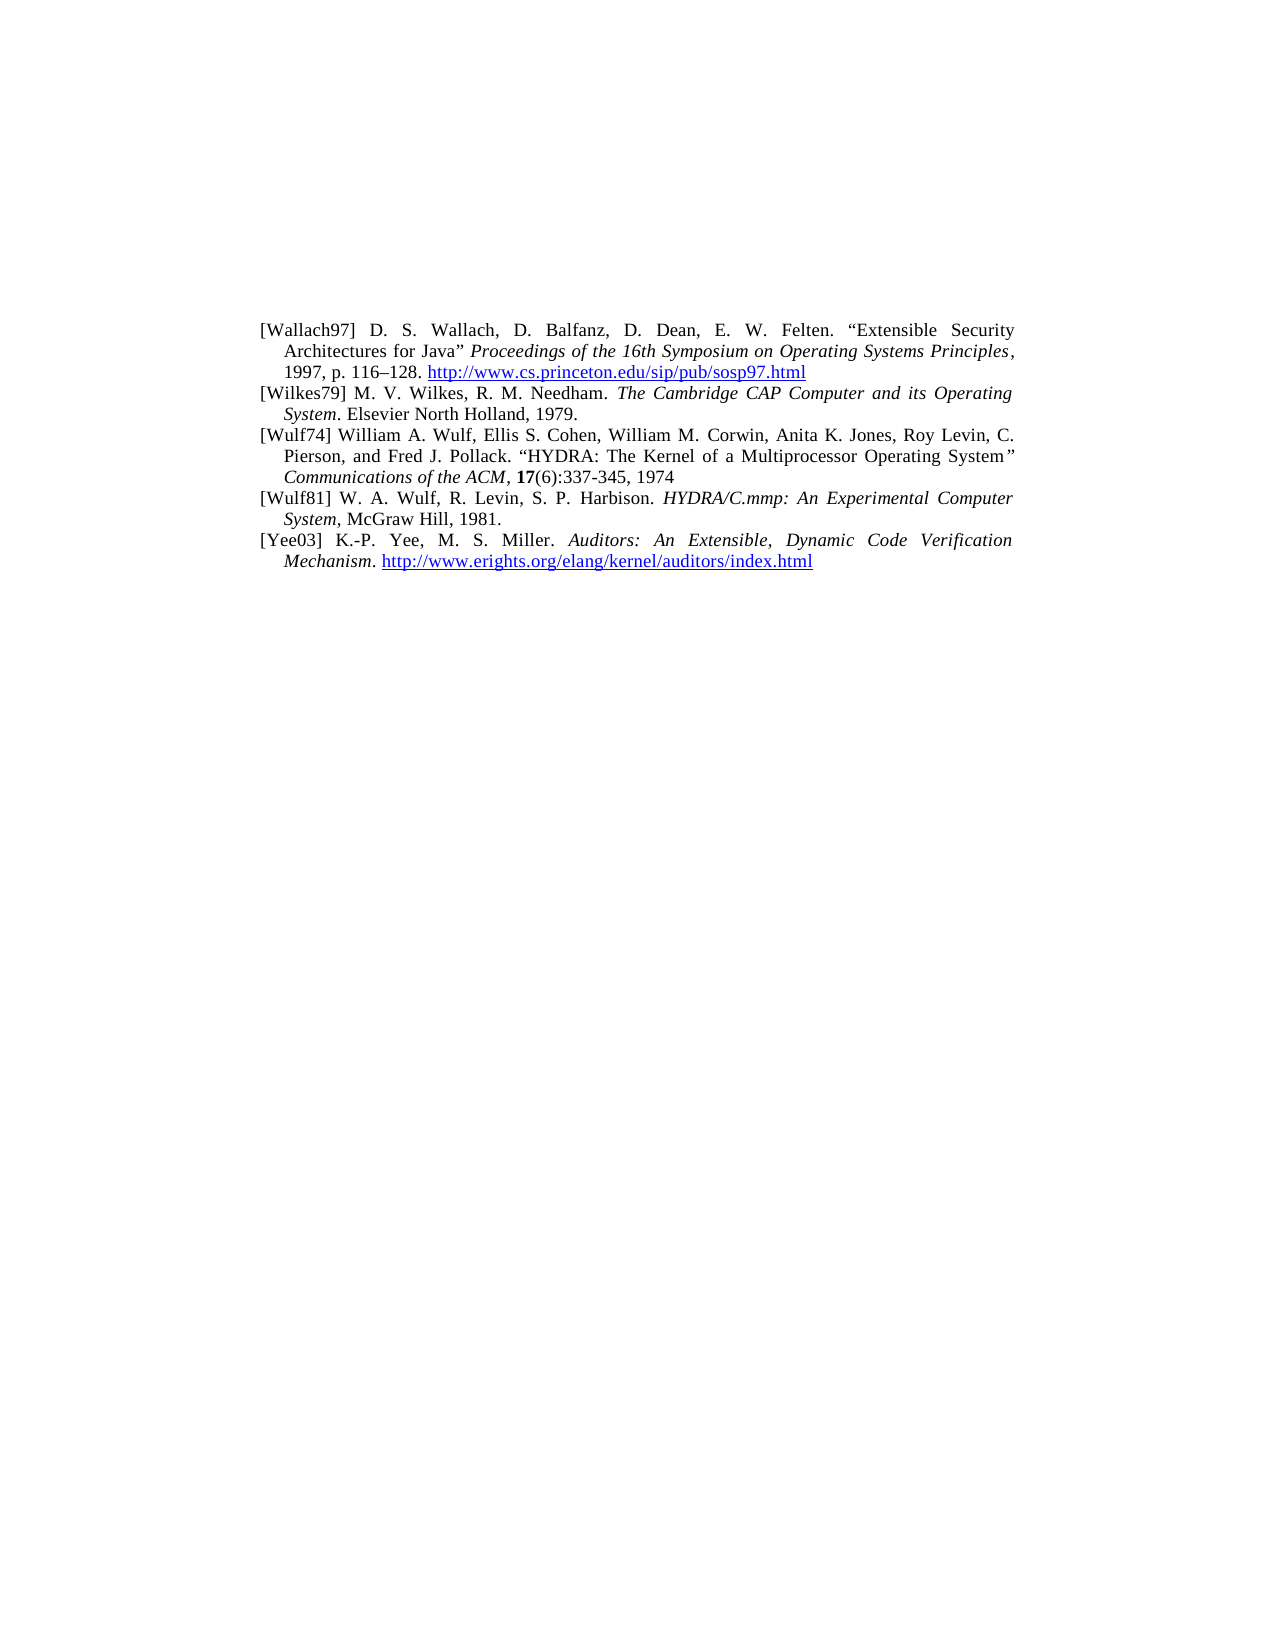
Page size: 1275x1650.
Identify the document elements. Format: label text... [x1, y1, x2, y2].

text [Yee03] K.-P. Yee, M. S. Miller. Auditors: An Extensible, Dynamic Code Verification Mechanism. http://www.erights.org/elang/kernel/auditors/index.html [260, 530, 1015, 572]
text [Wilkes79] M. V. Wilkes, R. M. Needham. The Cambridge CAP Computer and its Operating System. Elsevier North Holland, 1979. [260, 383, 1015, 425]
text [Wulf81] W. A. Wulf, R. Levin, S. P. Harbison. HYDRA/C.mmp: An Experimental Computer System, McGraw Hill, 1981. [260, 488, 1015, 530]
text [Wallach97] D. S. Wallach, D. Balfanz, D. Dean, E. W. Felten. “Extensible Security Architectures for Java” Proceedings of the 16th Symposium on Operating Systems Principles, 1997, p. 116–128. http://www.cs.princeton.edu/sip/pub/sosp97.html [260, 319, 1015, 383]
text [Wulf74] William A. Wulf, Ellis S. Cohen, William M. Corwin, Anita K. Jones, Roy Levin, C. Pierson, and Fred J. Pollack. “HYDRA: The Kernel of a Multiprocessor Operating System” Communications of the ACM, 17(6):337-345, 1974 [260, 425, 1015, 488]
